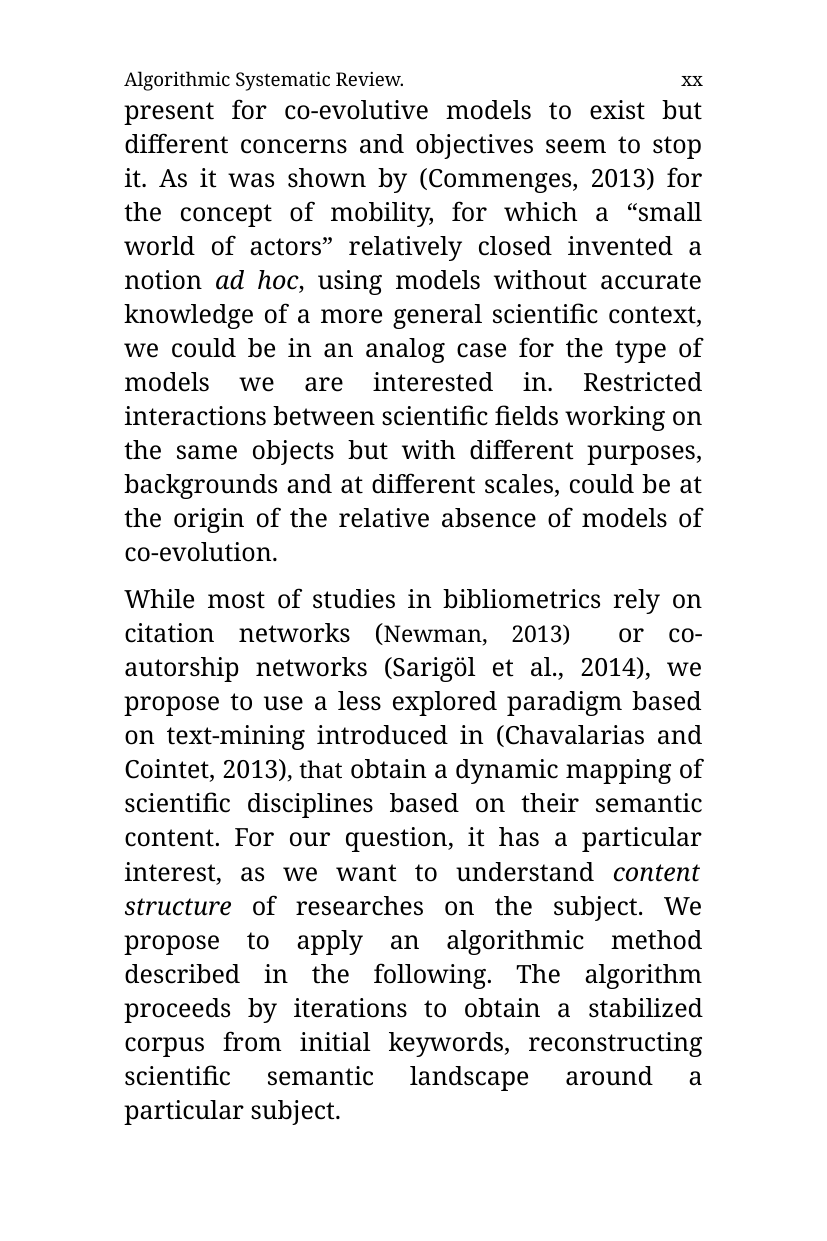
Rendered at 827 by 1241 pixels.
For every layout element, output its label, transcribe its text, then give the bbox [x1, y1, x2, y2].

text present for co-evolutive models to exist but different concerns and objectives seem to stop it. As it was shown by (Commenges, 2013) for the concept of mobility, for which a “small world of actors” relatively closed invented a notion ad hoc, using models without accurate knowledge of a more general scientific context, we could be in an analog case for the type of models we are interested in. Restricted interactions between scientific fields working on the same objects but with different purposes, backgrounds and at different scales, could be at the origin of the relative absence of models of co-evolution. [124, 92, 703, 569]
text While most of studies in bibliometrics rely on citation networks (Newman, 2013) or co-autorship networks (Sarigöl et al., 2014), we propose to use a less explored paradigm based on text-mining introduced in (Chavalarias and Cointet, 2013), that obtain a dynamic mapping of scientific disciplines based on their semantic content. For our question, it has a particular interest, as we want to understand content structure of researches on the subject. We propose to apply an algorithmic method described in the following. The algorithm proceeds by iterations to obtain a stabilized corpus from initial keywords, reconstructing scientific semantic landscape around a particular subject. [124, 582, 703, 1127]
